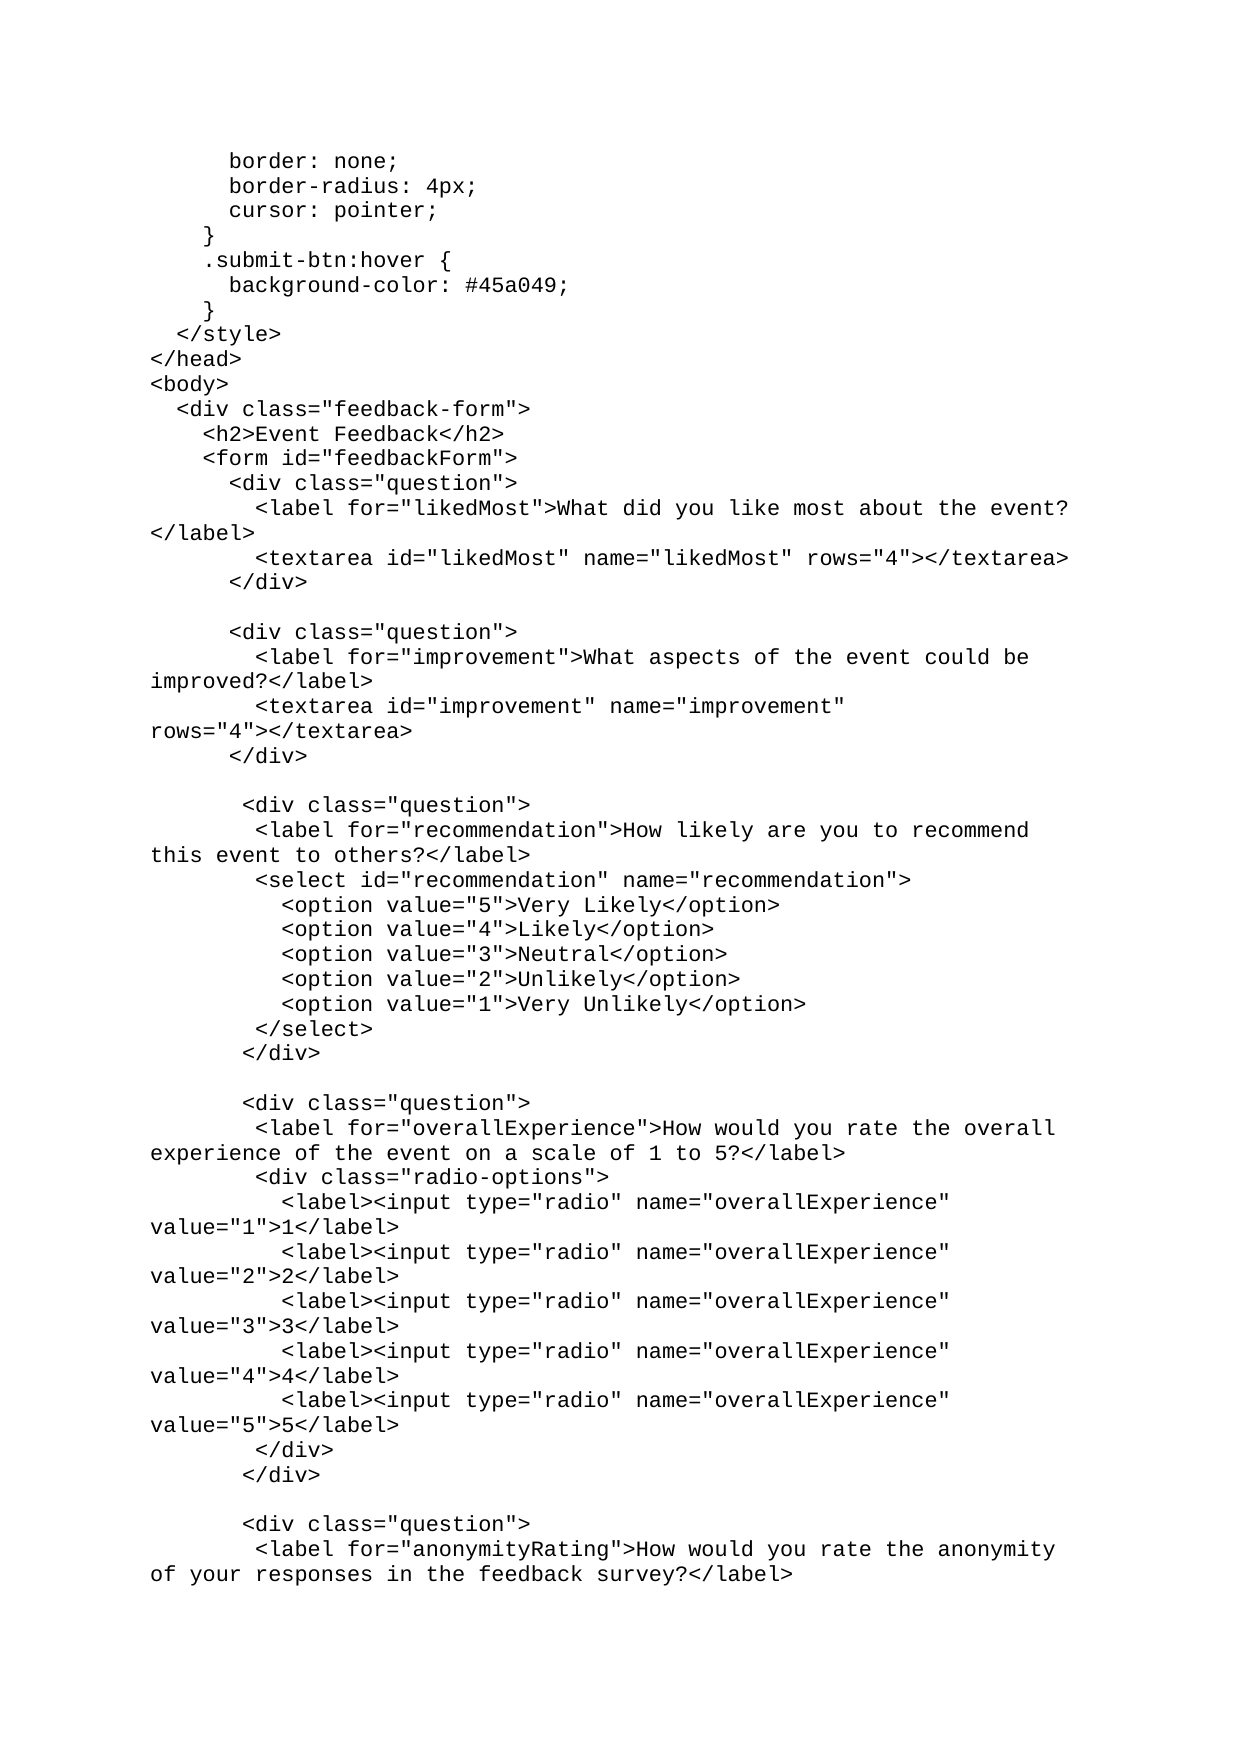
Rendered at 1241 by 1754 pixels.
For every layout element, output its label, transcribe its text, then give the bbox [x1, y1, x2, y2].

text <div class="question"> [150, 472, 1090, 497]
text .submit-btn:hover { [150, 249, 1090, 274]
text <select id="recommendation" name="recommendation"> [150, 869, 1090, 894]
text </select> [150, 1018, 1090, 1042]
text <option value="3">Neutral</option> [150, 943, 1090, 968]
text <label><input type="radio" name="overallExperience" value="1">1</label> [150, 1191, 1090, 1241]
text <label for="anonymityRating">How would you rate the anonymity of your responses in the feedback survey?</label> [150, 1538, 1090, 1588]
text </head> [150, 348, 1090, 373]
text <label for="overallExperience">How would you rate the overall experience of the event on a scale of 1 to 5?</label> [150, 1117, 1090, 1166]
text <div class="question"> [150, 794, 1090, 819]
text </div> [150, 1042, 1090, 1067]
text <option value="2">Unlikely</option> [150, 968, 1090, 993]
text </div> [150, 571, 1090, 596]
text <label><input type="radio" name="overallExperience" value="2">2</label> [150, 1241, 1090, 1290]
text <label><input type="radio" name="overallExperience" value="5">5</label> [150, 1389, 1090, 1439]
text cursor: pointer; [150, 199, 1090, 224]
text } [150, 224, 1090, 249]
text <label for="improvement">What aspects of the event could be improved?</label> [150, 646, 1090, 695]
text <div class="question"> [150, 621, 1090, 646]
text <div class="question"> [150, 1513, 1090, 1538]
text <textarea id="improvement" name="improvement" rows="4"></textarea> [150, 695, 1090, 745]
text <option value="1">Very Unlikely</option> [150, 993, 1090, 1018]
text background-color: #45a049; [150, 274, 1090, 299]
text </div> [150, 1439, 1090, 1464]
text border-radius: 4px; [150, 175, 1090, 199]
text <div class="feedback-form"> [150, 398, 1090, 423]
text </div> [150, 1464, 1090, 1489]
text <option value="4">Likely</option> [150, 918, 1090, 943]
text <div class="question"> [150, 1092, 1090, 1117]
text } [150, 299, 1090, 323]
text </style> [150, 323, 1090, 348]
text <h2>Event Feedback</h2> [150, 423, 1090, 447]
text <option value="5">Very Likely</option> [150, 894, 1090, 918]
text border: none; [150, 150, 1090, 175]
text <body> [150, 373, 1090, 398]
text <label><input type="radio" name="overallExperience" value="4">4</label> [150, 1340, 1090, 1389]
text <form id="feedbackForm"> [150, 447, 1090, 472]
text <label for="recommendation">How likely are you to recommend this event to others?</label> [150, 819, 1090, 869]
text <label><input type="radio" name="overallExperience" value="3">3</label> [150, 1290, 1090, 1340]
text <div class="radio-options"> [150, 1166, 1090, 1191]
text </div> [150, 745, 1090, 770]
text <textarea id="likedMost" name="likedMost" rows="4"></textarea> [150, 547, 1090, 571]
text <label for="likedMost">What did you like most about the event?</label> [150, 497, 1090, 547]
